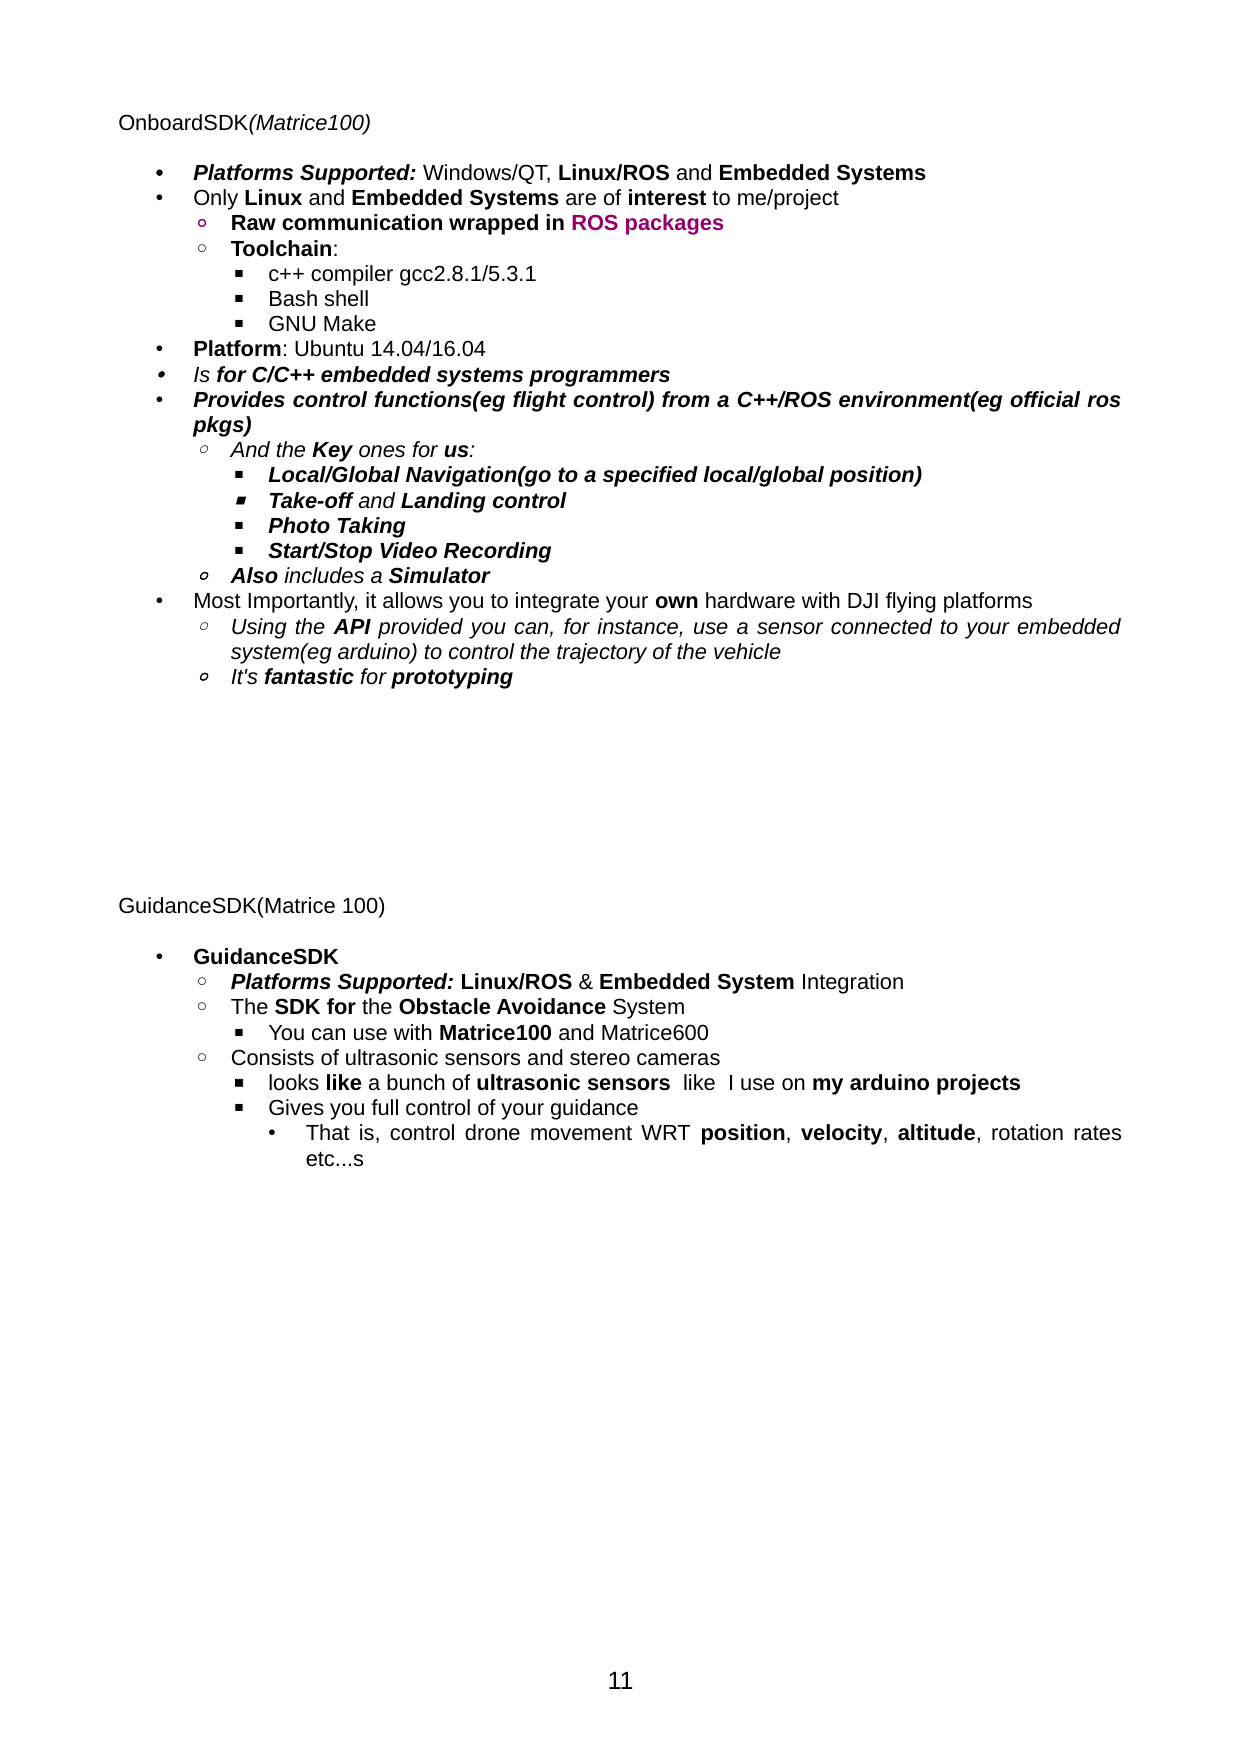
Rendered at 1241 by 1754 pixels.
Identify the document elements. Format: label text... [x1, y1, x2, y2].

list You can use with Matrice100 and Matrice600 [231, 1019, 1122, 1045]
list Consists of ultrasonic sensors and stereo cameras [193, 1045, 1122, 1070]
list GNU Make [231, 311, 1122, 336]
list GuidanceSDK [156, 944, 1122, 969]
list c++ compiler gcc2.8.1/5.3.1 [231, 261, 1122, 286]
list That is, control drone movement WRT position, velocity, altitude, rotation rates etc...s [268, 1120, 1122, 1171]
list Also includes a Simulator [193, 563, 1122, 588]
list Gives you full control of your guidance [231, 1095, 1122, 1120]
list Platforms Supported: Windows/QT, Linux/ROS and Embedded Systems [156, 160, 1122, 185]
list Platform: Ubuntu 14.04/16.04 [156, 336, 1122, 362]
list Using the API provided you can, for instance, use a sensor connected to your embedded system(eg arduino) to control the trajectory of the vehicle [193, 614, 1122, 664]
list Is for C/C++ embedded systems programmers [156, 362, 1122, 387]
list looks like a bunch of ultrasonic sensors like I use on my arduino projects [231, 1070, 1122, 1095]
list Platforms Supported: Linux/ROS & Embedded System Integration [193, 969, 1122, 994]
text OnboardSDK(Matrice100) [118, 109, 1122, 135]
list Take-off and Landing control [231, 488, 1122, 513]
text GuidanceSDK(Matrice 100) [118, 893, 1122, 919]
list Most Importantly, it allows you to integrate your own hardware with DJI flying platforms [156, 588, 1122, 614]
list Toolchain: [193, 236, 1122, 261]
list Start/Stop Video Recording [231, 538, 1122, 563]
list The SDK for the Obstacle Avoidance System [193, 994, 1122, 1019]
list It's fantastic for prototyping [193, 664, 1122, 689]
list Photo Taking [231, 513, 1122, 538]
list Bash shell [231, 286, 1122, 311]
list Only Linux and Embedded Systems are of interest to me/project [156, 185, 1122, 210]
list Raw communication wrapped in ROS packages [193, 210, 1122, 236]
list Local/Global Navigation(go to a specified local/global position) [231, 462, 1122, 488]
list And the Key ones for us: [193, 437, 1122, 462]
list Provides control functions(eg flight control) from a C++/ROS environment(eg official ros pkgs) [156, 387, 1122, 437]
